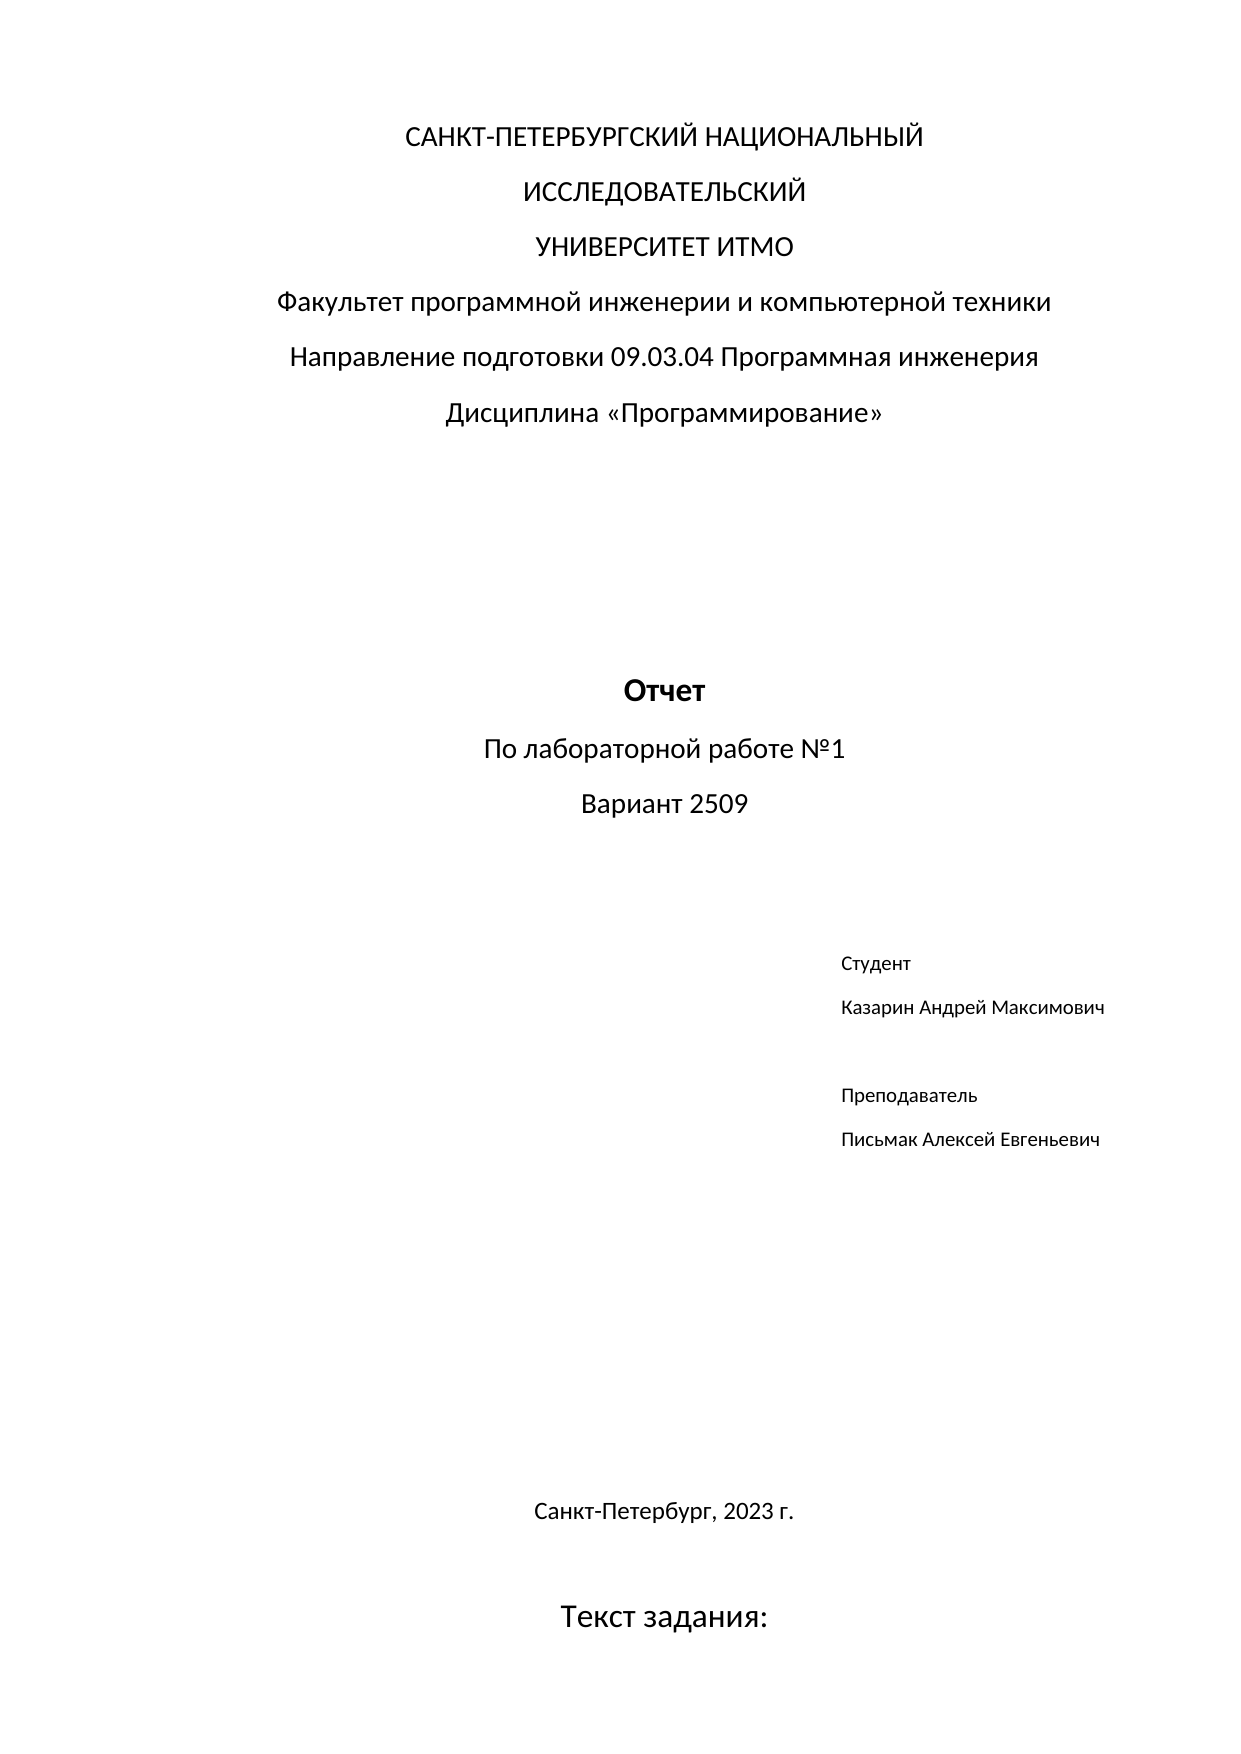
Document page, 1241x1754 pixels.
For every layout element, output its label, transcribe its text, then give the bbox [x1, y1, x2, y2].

text Казарин Андрей Максимович [841, 994, 1152, 1020]
text Вариант 2509 [177, 785, 1152, 821]
text Студент [841, 950, 1152, 976]
text ИССЛЕДОВАТЕЛЬСКИЙ [177, 173, 1152, 209]
text УНИВЕРСИТЕТ ИТМО [177, 228, 1152, 264]
text САНКТ-ПЕТЕРБУРГСКИЙ НАЦИОНАЛЬНЫЙ [177, 118, 1152, 154]
text Направление подготовки 09.03.04 Программная инженерия [177, 338, 1152, 374]
text Дисциплина «Программирование» [177, 394, 1152, 429]
text Отчет [177, 669, 1152, 710]
text Факультет программной инженерии и компьютерной техники [177, 283, 1152, 319]
text Санкт-Петербург, 2023 г. [177, 1496, 1152, 1526]
text По лабораторной работе №1 [177, 730, 1152, 765]
text Преподаватель [841, 1082, 1152, 1108]
text Текст задания: [177, 1595, 1152, 1635]
text Письмак Алексей Евгеньевич [841, 1126, 1152, 1152]
